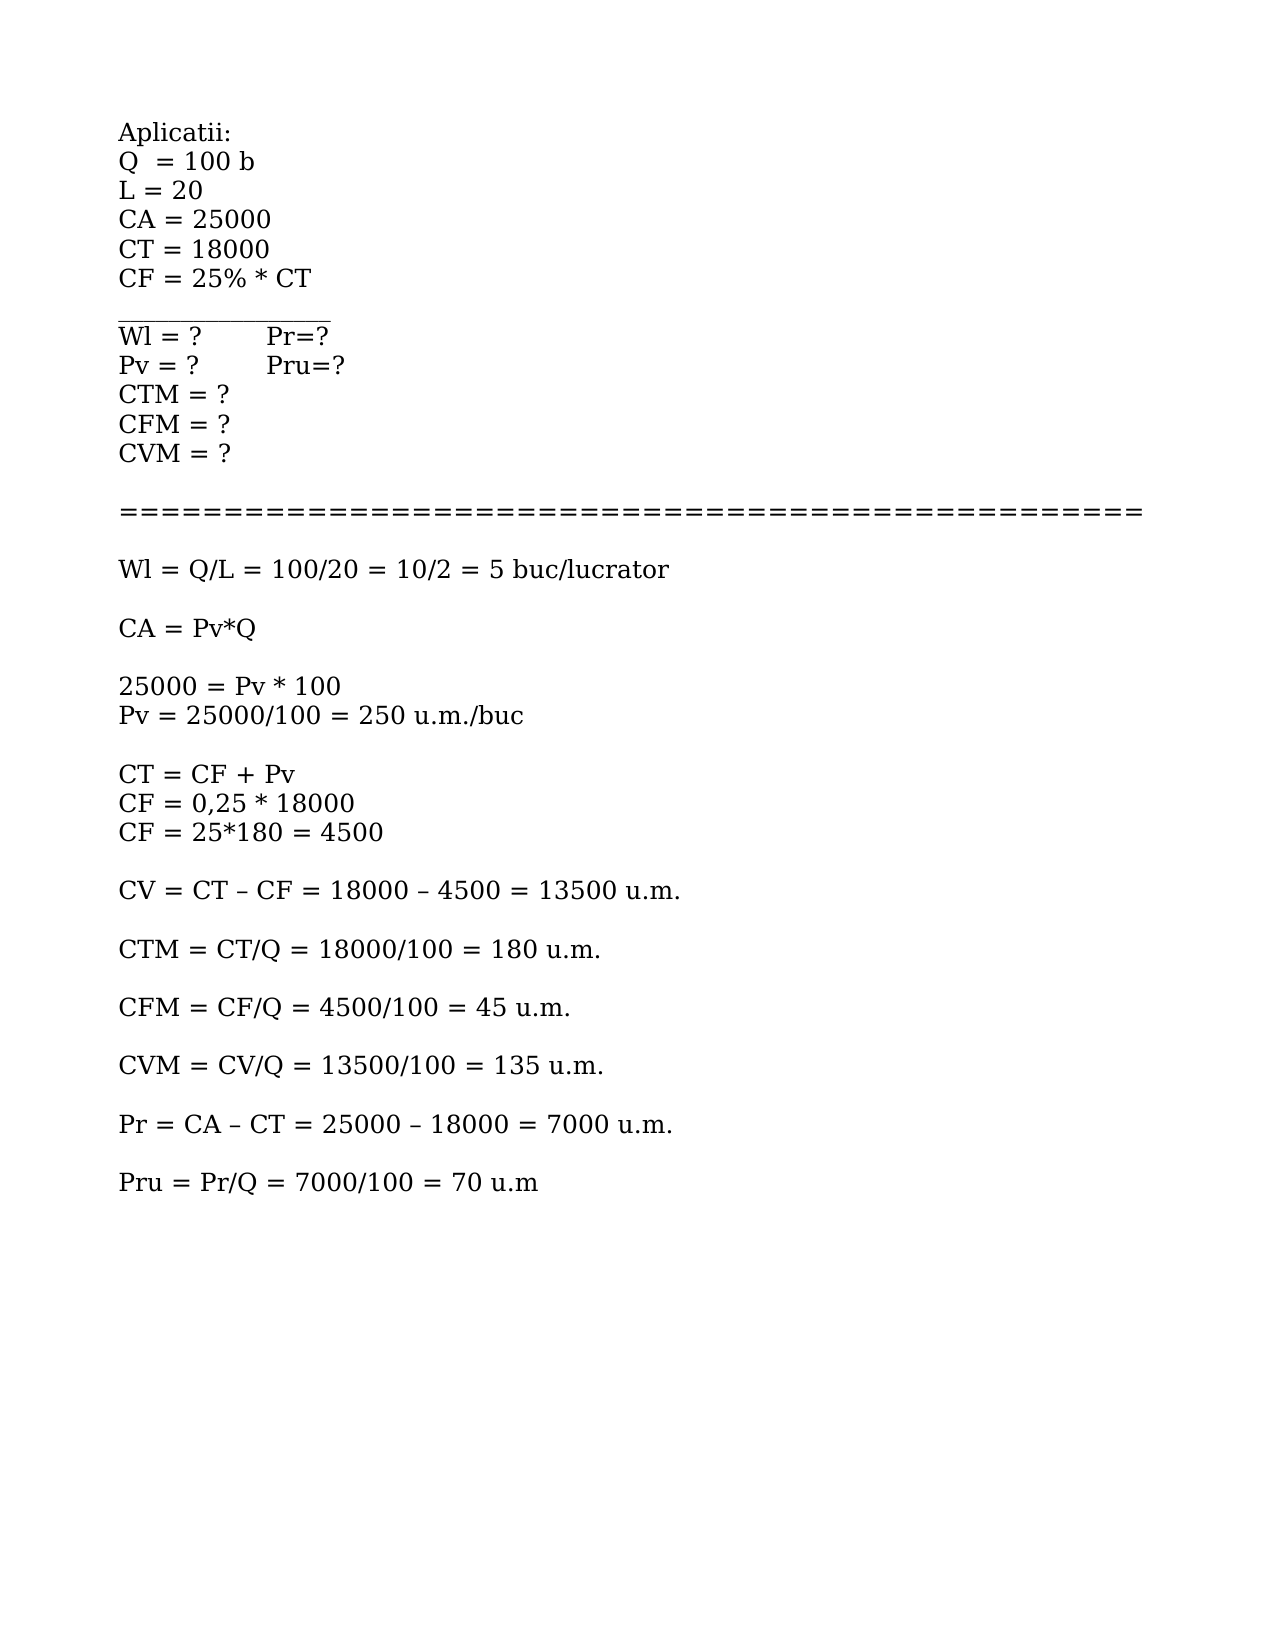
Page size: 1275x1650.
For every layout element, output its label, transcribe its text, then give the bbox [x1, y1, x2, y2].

text CF = 0,25 * 18000 [118, 789, 1157, 818]
text CFM = CF/Q = 4500/100 = 45 u.m. [118, 993, 1157, 1022]
text CT = CF + Pv [118, 760, 1157, 789]
text Pv = ? Pru=? [118, 351, 1157, 381]
text Q = 100 b [118, 147, 1157, 176]
text CFM = ? [118, 410, 1157, 439]
text _________________ [118, 293, 1157, 322]
text L = 20 [118, 176, 1157, 206]
text CA = 25000 [118, 206, 1157, 235]
text CTM = ? [118, 381, 1157, 410]
text CV = CT – CF = 18000 – 4500 = 13500 u.m. [118, 876, 1157, 906]
text CA = Pv*Q [118, 614, 1157, 643]
text Pr = CA – CT = 25000 – 18000 = 7000 u.m. [118, 1110, 1157, 1139]
text Wl = Q/L = 100/20 = 10/2 = 5 buc/lucrator [118, 556, 1157, 585]
text 25000 = Pv * 100 [118, 672, 1157, 701]
text ================================================= [118, 497, 1157, 526]
text CF = 25% * CT [118, 264, 1157, 293]
text CTM = CT/Q = 18000/100 = 180 u.m. [118, 935, 1157, 964]
text CF = 25*180 = 4500 [118, 818, 1157, 847]
text CVM = CV/Q = 13500/100 = 135 u.m. [118, 1051, 1157, 1081]
text Wl = ? Pr=? [118, 322, 1157, 351]
text Pv = 25000/100 = 250 u.m./buc [118, 701, 1157, 731]
text Aplicatii: [118, 118, 1157, 147]
text CVM = ? [118, 439, 1157, 468]
text Pru = Pr/Q = 7000/100 = 70 u.m [118, 1168, 1157, 1197]
text CT = 18000 [118, 235, 1157, 264]
